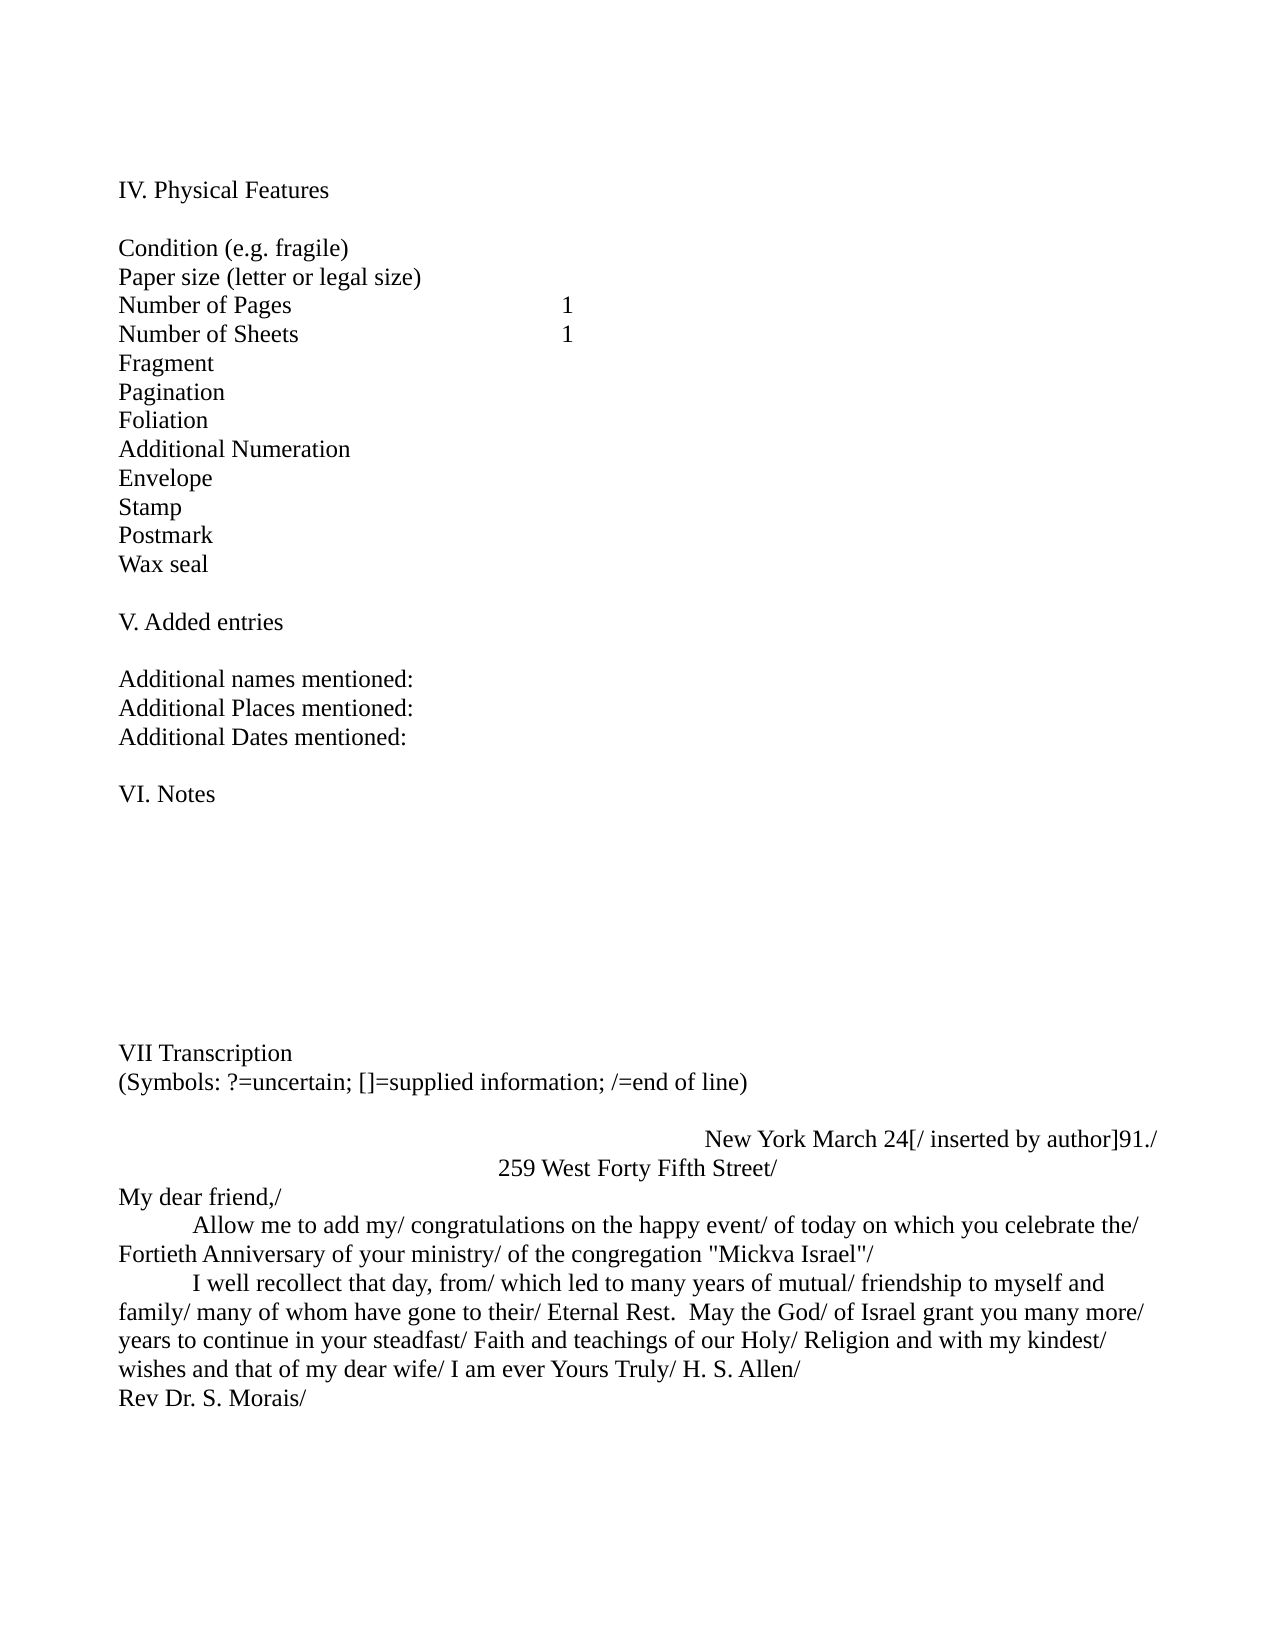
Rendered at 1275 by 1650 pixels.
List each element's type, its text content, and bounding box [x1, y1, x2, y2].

text Additional Dates mentioned: [118, 722, 1157, 751]
text Condition (e.g. fragile) [118, 233, 1157, 262]
text (Symbols: ?=uncertain; []=supplied information; /=end of line) [118, 1067, 1157, 1096]
text VI. Notes [118, 779, 1157, 808]
text New York March 24[/ inserted by author]91./ [118, 1124, 1157, 1153]
text Number of Sheets 1 [118, 319, 1157, 348]
text Postma rk [118, 521, 1157, 549]
text Fragment [118, 348, 1157, 377]
text 259 West Forty Fifth Street/ [118, 1153, 1157, 1182]
text Paper size (letter or legal size) [118, 262, 1157, 291]
text Pagination [118, 377, 1157, 406]
text Additional Places mentioned: [118, 693, 1157, 722]
text Additional names mentioned: [118, 664, 1157, 693]
text My dear friend,/ [118, 1182, 1157, 1211]
text Rev Dr. S. Morais/ [118, 1383, 1157, 1412]
text Additional Numeration [118, 434, 1157, 463]
text Foliation [118, 406, 1157, 434]
text V. Added entries [118, 607, 1157, 636]
text VII Transcription [118, 1038, 1157, 1067]
text Wax seal [118, 549, 1157, 578]
text Envelope [118, 463, 1157, 492]
text Number of Pages 1 [118, 291, 1157, 319]
text IV. Physical Features [118, 176, 1157, 204]
text I well recollect that day, from/ which led to many years of mutual/ friendship to myself and family/ many of whom have gone to their/ Eternal Rest. May the God/ of Israel grant you many more/ years to continue in your steadfast/ Faith and teachings of our Holy/ Religion and with my kindest/ wishes and that of my dear wife/ I am ever Yours Truly/ H. S. Allen/ [118, 1268, 1157, 1383]
text Allow me to add my/ congratulations on the happy event/ of today on which you celebrate the/ Fortieth Anniversary of your ministry/ of the congregation "Mickva Israel"/ [118, 1211, 1157, 1268]
text Stamp [118, 492, 1157, 521]
